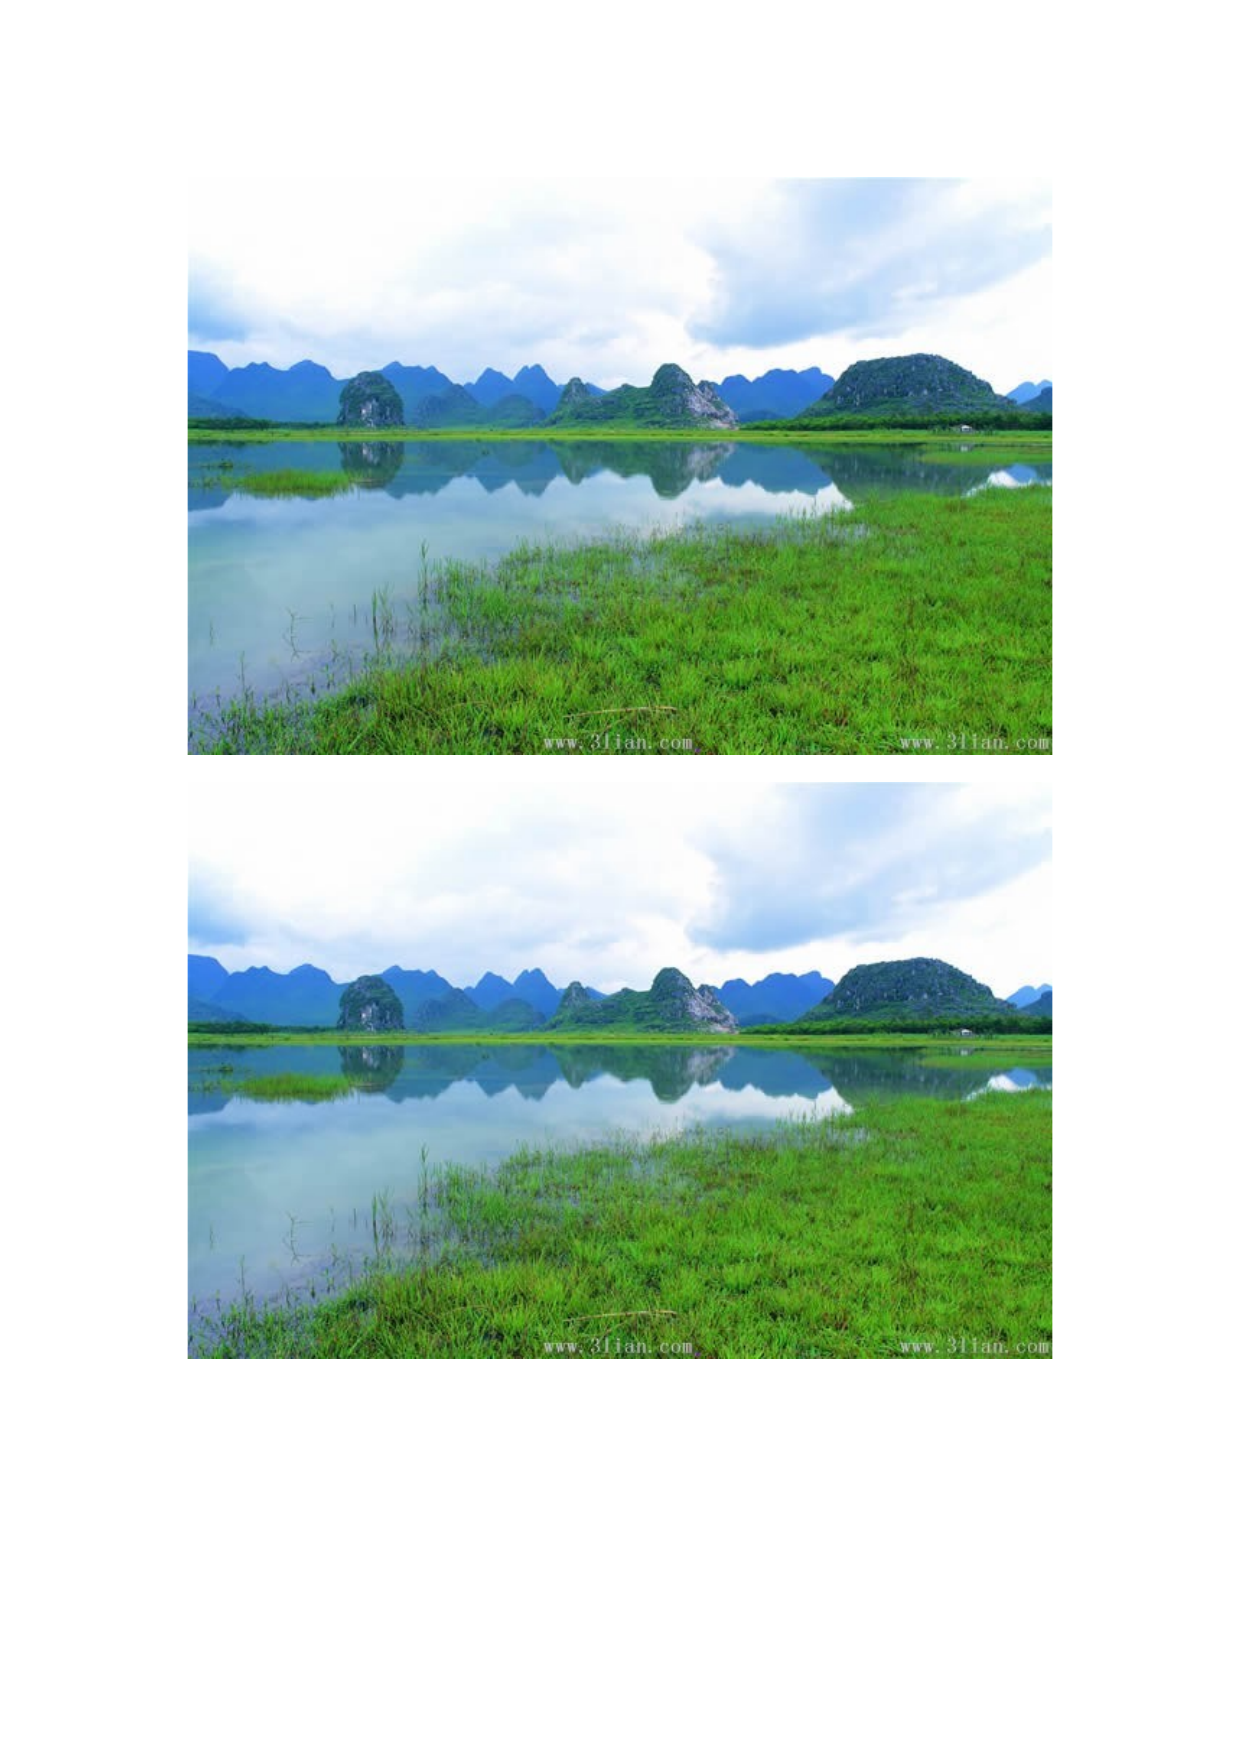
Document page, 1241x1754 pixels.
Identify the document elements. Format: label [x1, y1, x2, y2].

picture [187, 782, 1053, 1359]
picture [187, 177, 1053, 755]
